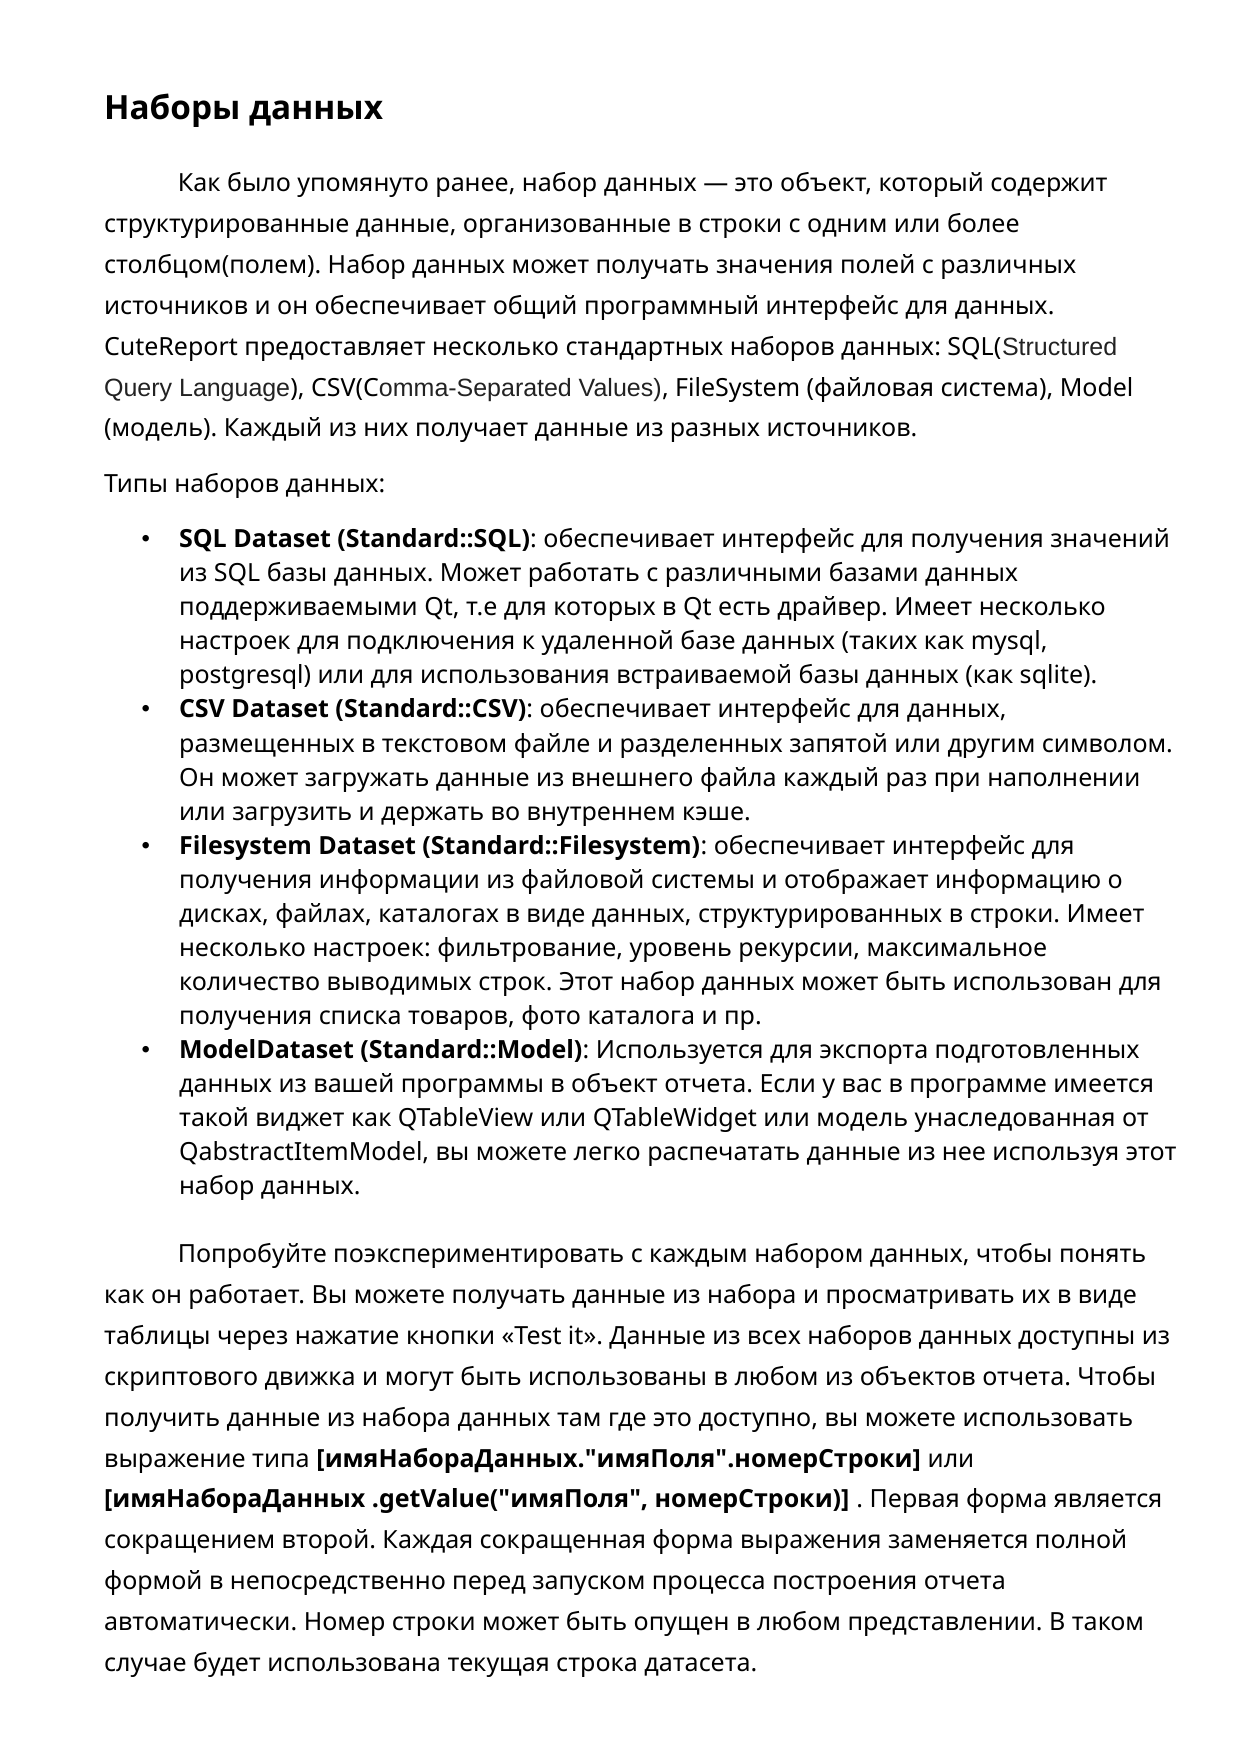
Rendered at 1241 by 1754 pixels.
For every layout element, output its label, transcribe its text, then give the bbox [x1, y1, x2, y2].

list ModelDataset (Standard::Model): Используется для экспорта подготовленных данных из вашей программы в объект отчета. Если у вас в программе имеется такой виджет как QTableView или QTableWidget или модель унаследованная от QabstractItemModel, вы можете легко распечатать данные из нее используя этот набор данных. [141, 1032, 1181, 1202]
subtitle Наборы данных [104, 83, 1181, 129]
text Как было упомянуто ранее, набор данных — это объект, который содержит структурированные данные, организованные в строки с одним или более столбцом(полем). Набор данных может получать значения полей с различных источников и он обеспечивает общий программный интерфейс для данных. CuteReport предоставляет несколько стандартных наборов данных: SQL(Structured Query Language), CSV(Comma-Separated Values), FileSystem (файловая система), Model (модель). Каждый из них получает данные из разных источников. [104, 165, 1181, 444]
list Filesystem Dataset (Standard::Filesystem): обеспечивает интерфейс для получения информации из файловой системы и отображает информацию о дисках, файлах, каталогах в виде данных, структурированных в строки. Имеет несколько настроек: фильтрование, уровень рекурсии, максимальное количество выводимых строк. Этот набор данных может быть использован для получения списка товаров, фото каталога и пр. [141, 827, 1181, 1032]
list SQL Dataset (Standard::SQL): обеспечивает интерфейс для получения значений из SQL базы данных. Может работать с различными базами данных поддерживаемыми Qt, т.е для которых в Qt есть драйвер. Имеет несколько настроек для подключения к удаленной базе данных (таких как mysql, postgresql) или для использования встраиваемой базы данных (как sqlite). [141, 521, 1181, 691]
text Попробуйте поэкспериментировать с каждым набором данных, чтобы понять как он работает. Вы можете получать данные из набора и просматривать их в виде таблицы через нажатие кнопки «Test it». Данные из всех наборов данных доступны из скриптового движка и могут быть использованы в любом из объектов отчета. Чтобы получить данные из набора данных там где это доступно, вы можете использовать выражение типа [имяНабораДанных."имяПоля".номерСтроки] или [имяНабораДанных .getValue("имяПоля", номерСтроки)] . Первая форма является сокращением второй. Каждая сокращенная форма выражения заменяется полной формой в непосредственно перед запуском процесса построения отчета автоматически. Номер строки может быть опущен в любом представлении. В таком случае будет использована текущая строка датасета. [104, 1236, 1181, 1678]
list CSV Dataset (Standard::CSV): обеспечивает интерфейс для данных, размещенных в текстовом файле и разделенных запятой или другим символом. Он может загружать данные из внешнего файла каждый раз при наполнении или загрузить и держать во внутреннем кэше. [141, 691, 1181, 827]
text Типы наборов данных: [104, 465, 1181, 499]
